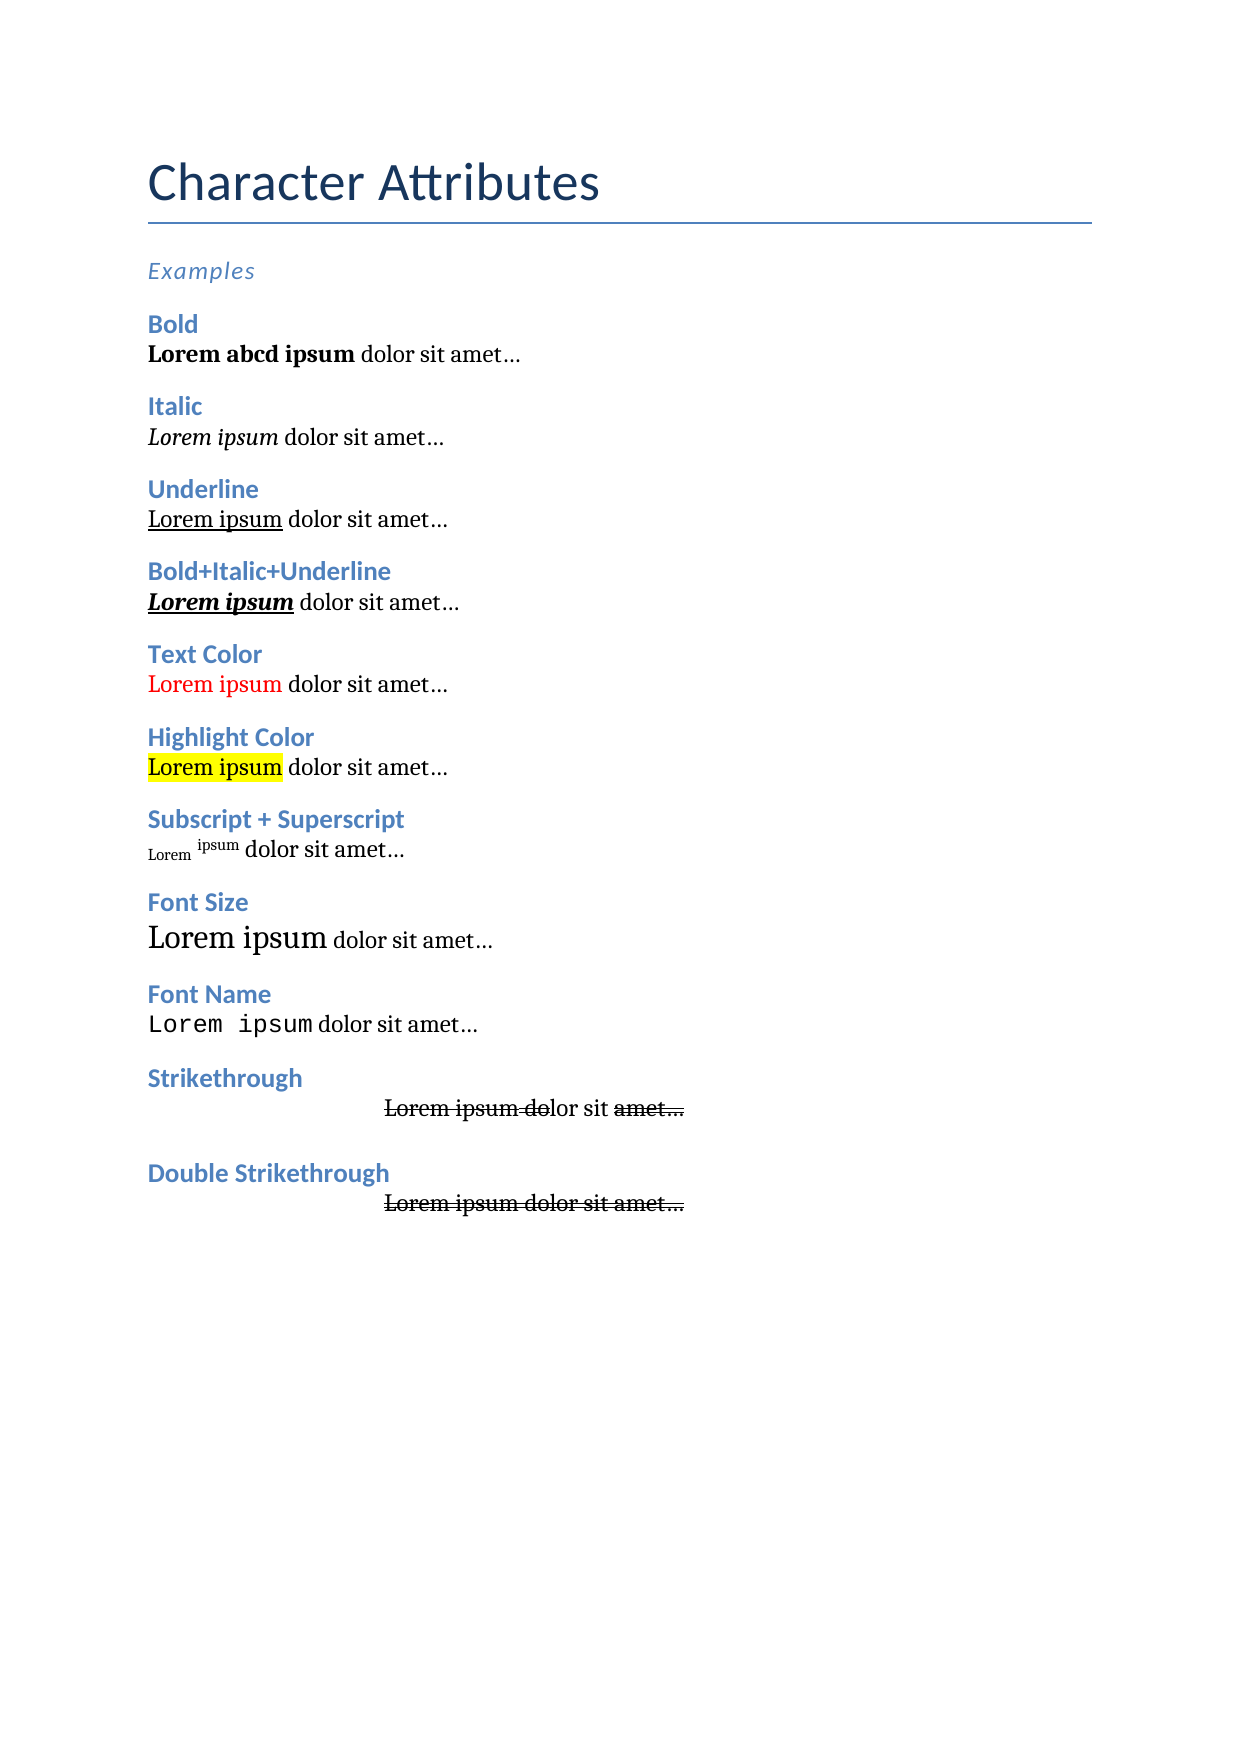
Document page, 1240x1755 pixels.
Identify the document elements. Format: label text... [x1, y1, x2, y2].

subtitle Double Strikethrough [148, 1156, 1092, 1189]
subtitle Text Color [148, 637, 1092, 670]
text Lorem ipsum dolor sit amet… [148, 588, 1092, 616]
text Lorem ipsum dolor sit amet… [384, 1189, 1092, 1218]
text Lorem ipsum dolor sit amet… [148, 835, 1092, 864]
subtitle Highlight Color [148, 720, 1092, 753]
subtitle Bold+Italic+Underline [148, 554, 1092, 588]
subtitle Subscript + Superscript [148, 802, 1092, 835]
subtitle Font Name [148, 977, 1092, 1010]
subtitle Strikethrough [148, 1061, 1092, 1094]
text Lorem ipsum dolor sit amet… [148, 422, 1092, 451]
subtitle Font Size [148, 885, 1092, 918]
text Lorem ipsum dolor sit amet… [148, 753, 1092, 782]
text Lorem ipsum dolor sit amet… [384, 1094, 1092, 1123]
text Lorem ipsum dolor sit amet… [148, 1010, 1092, 1040]
text Lorem ipsum dolor sit amet… [148, 505, 1092, 534]
subtitle Italic [148, 389, 1092, 422]
subtitle Examples [148, 255, 1092, 286]
text Lorem ipsum dolor sit amet… [148, 918, 1092, 956]
subtitle Underline [148, 472, 1092, 505]
subtitle Bold [148, 307, 1092, 340]
text Lorem abcd ipsum dolor sit amet… [148, 340, 1092, 368]
text Lorem ipsum dolor sit amet… [148, 670, 1092, 699]
title Character Attributes [148, 148, 1092, 222]
